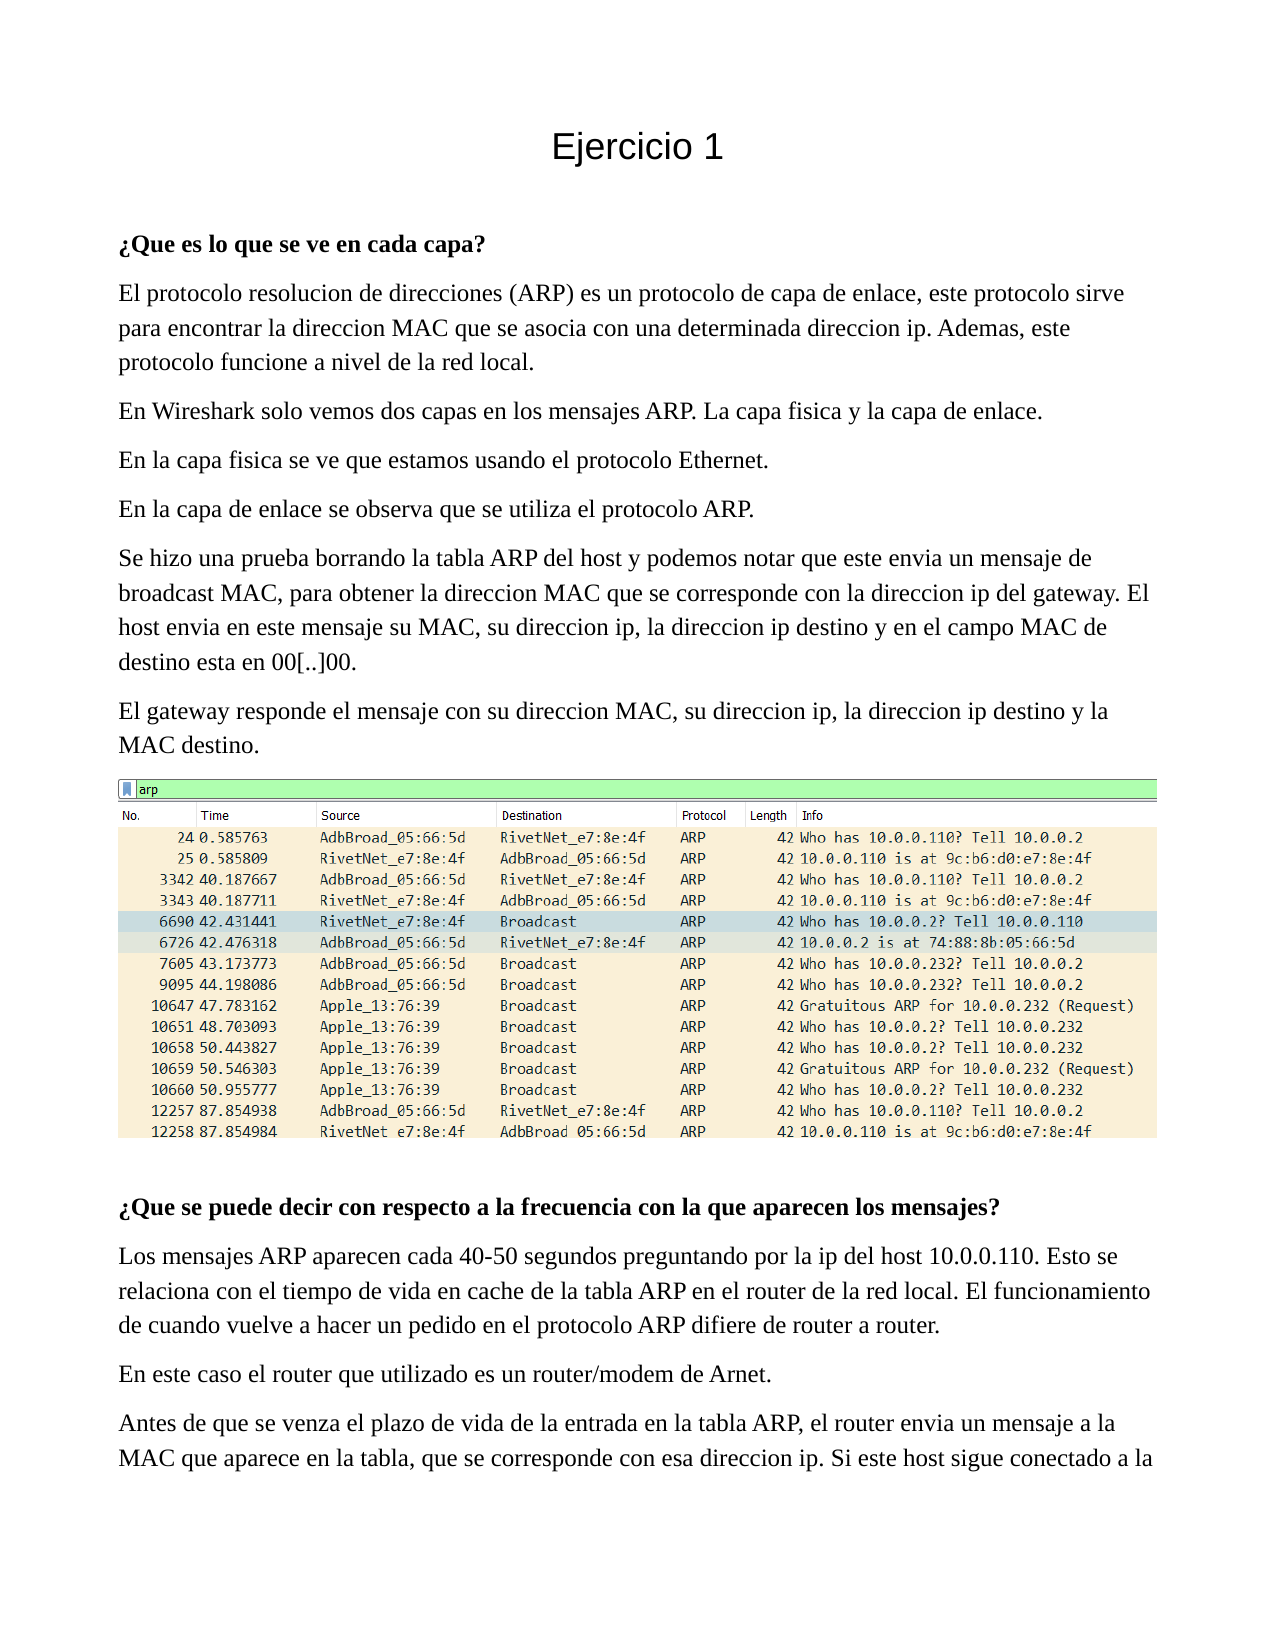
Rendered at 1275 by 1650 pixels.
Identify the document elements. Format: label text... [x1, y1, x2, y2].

text El gateway responde el mensaje con su direccion MAC, su direccion ip, la direccion ip destino y la MAC destino. [118, 696, 1157, 759]
text ¿Que es lo que se ve en cada capa? [118, 229, 1157, 258]
picture [118, 779, 1157, 1138]
text En la capa de enlace se observa que se utiliza el protocolo ARP. [118, 494, 1157, 523]
text En este caso el router que utilizado es un router/modem de Arnet. [118, 1359, 1157, 1388]
subtitle Ejercicio 1 [118, 124, 1157, 167]
text Se hizo una prueba borrando la tabla ARP del host y podemos notar que este envia un mensaje de broadcast MAC, para obtener la direccion MAC que se corresponde con la direccion ip del gateway. El host envia en este mensaje su MAC, su direccion ip, la direccion ip destino y en el campo MAC de destino esta en 00[..]00. [118, 543, 1157, 676]
text Antes de que se venza el plazo de vida de la entrada en la tabla ARP, el router envia un mensaje a la MAC que aparece en la tabla, que se corresponde con esa direccion ip. Si este host sigue conectado a la [118, 1408, 1157, 1472]
text En la capa fisica se ve que estamos usando el protocolo Ethernet. [118, 445, 1157, 474]
text Los mensajes ARP aparecen cada 40-50 segundos preguntando por la ip del host 10.0.0.110. Esto se relaciona con el tiempo de vida en cache de la tabla ARP en el router de la red local. El funcionamiento de cuando vuelve a hacer un pedido en el protocolo ARP difiere de router a router. [118, 1241, 1157, 1339]
text El protocolo resolucion de direcciones (ARP) es un protocolo de capa de enlace, este protocolo sirve para encontrar la direccion MAC que se asocia con una determinada direccion ip. Ademas, este protocolo funcione a nivel de la red local. [118, 278, 1157, 376]
text En Wireshark solo vemos dos capas en los mensajes ARP. La capa fisica y la capa de enlace. [118, 396, 1157, 425]
text ¿Que se puede decir con respecto a la frecuencia con la que aparecen los mensajes? [118, 1192, 1157, 1221]
